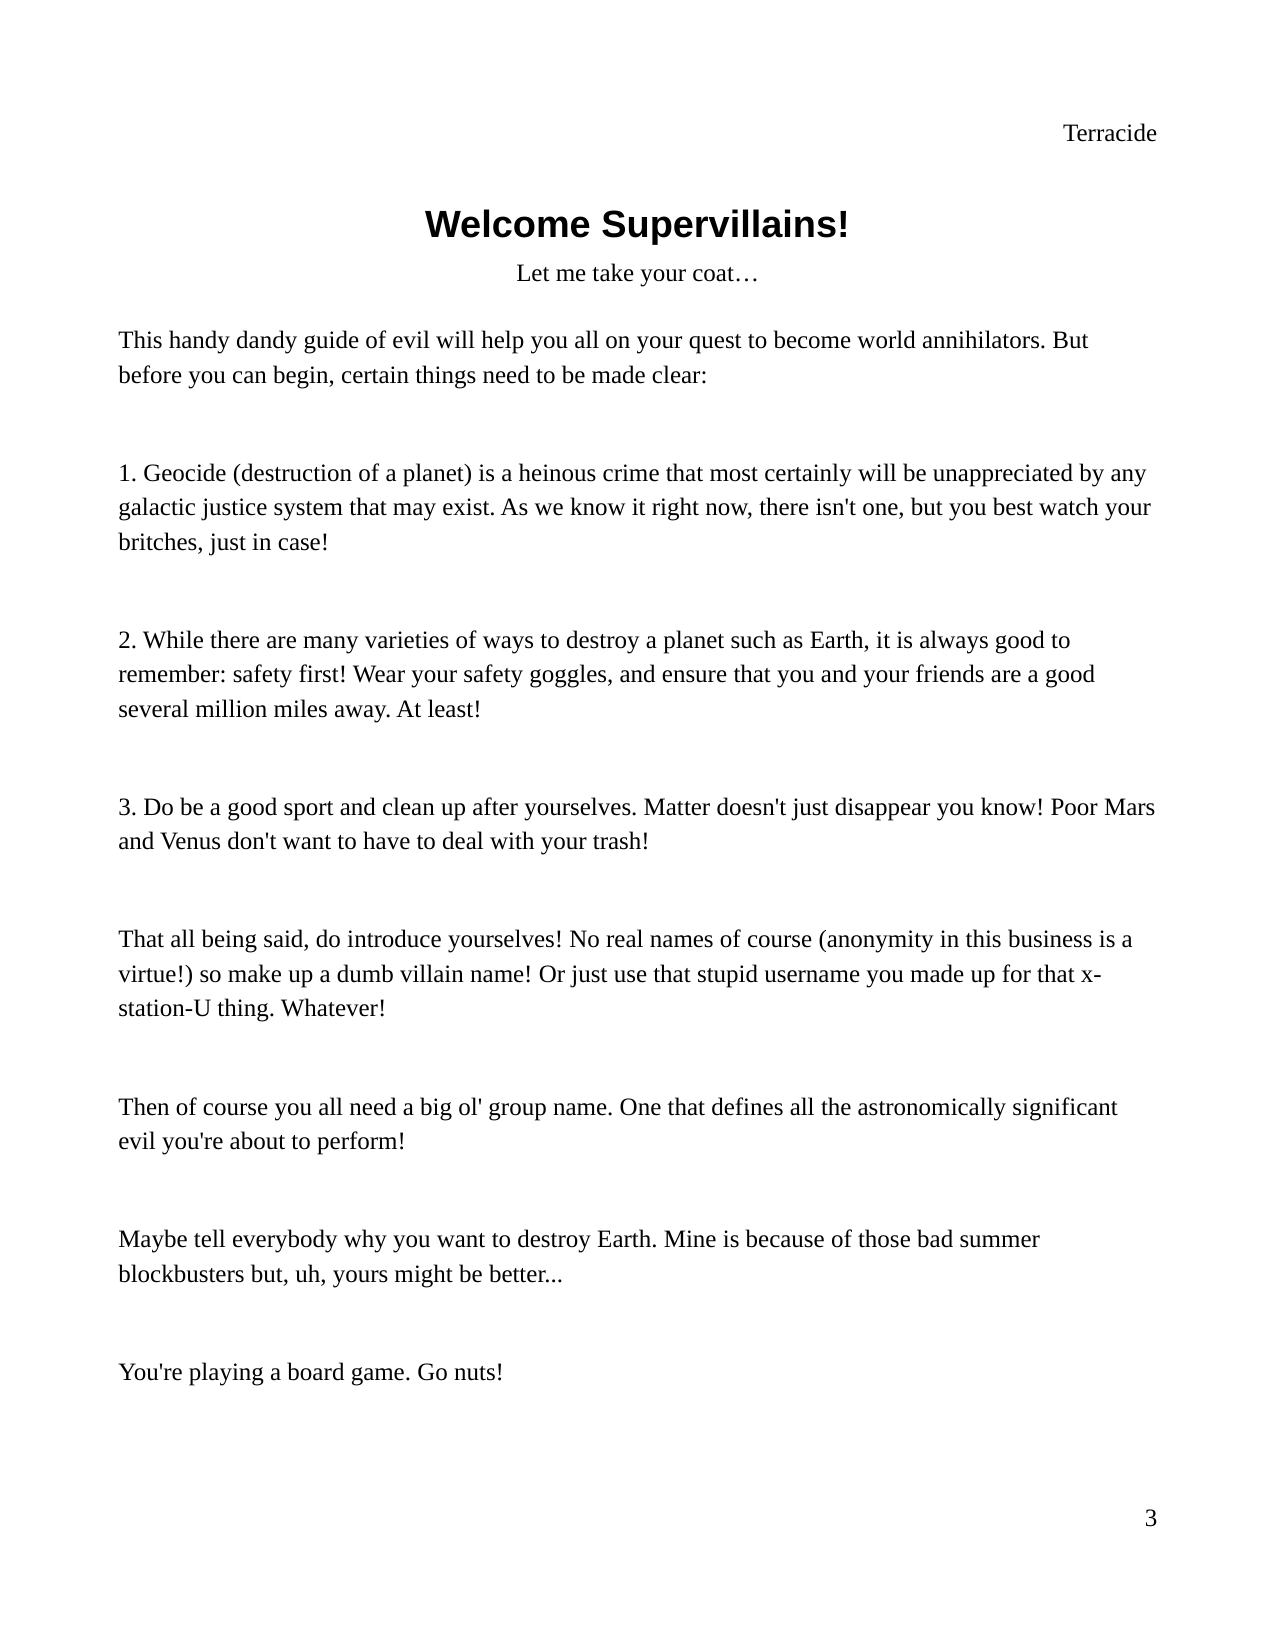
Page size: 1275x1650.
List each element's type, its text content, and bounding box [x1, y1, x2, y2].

text You're playing a board game. Go nuts! [118, 1357, 1157, 1386]
text Maybe tell everybody why you want to destroy Earth. Mine is because of those bad summer blockbusters but, uh, yours might be better... [118, 1224, 1157, 1287]
subtitle Welcome Supervillains! [118, 202, 1157, 246]
text This handy dandy guide of evil will help you all on your quest to become world annihilators. But before you can begin, certain things need to be made clear: [118, 325, 1157, 388]
text 3. Do be a good sport and clean up after yourselves. Matter doesn't just disappear you know! Poor Mars and Venus don't want to have to deal with your trash! [118, 792, 1157, 855]
text 2. While there are many varieties of ways to destroy a planet such as Earth, it is always good to remember: safety first! Wear your safety goggles, and ensure that you and your friends are a good several million miles away. At least! [118, 625, 1157, 723]
text That all being said, do introduce yourselves! No real names of course (anonymity in this business is a virtue!) so make up a dumb villain name! Or just use that stupid username you made up for that x-station-U thing. Whatever! [118, 924, 1157, 1022]
text Let me take your coat… [118, 258, 1157, 287]
text 1. Geocide (destruction of a planet) is a heinous crime that most certainly will be unappreciated by any galactic justice system that may exist. As we know it right now, there isn't one, but you best watch your britches, just in case! [118, 458, 1157, 556]
text Then of course you all need a big ol' group name. One that defines all the astronomically significant evil you're about to perform! [118, 1092, 1157, 1155]
